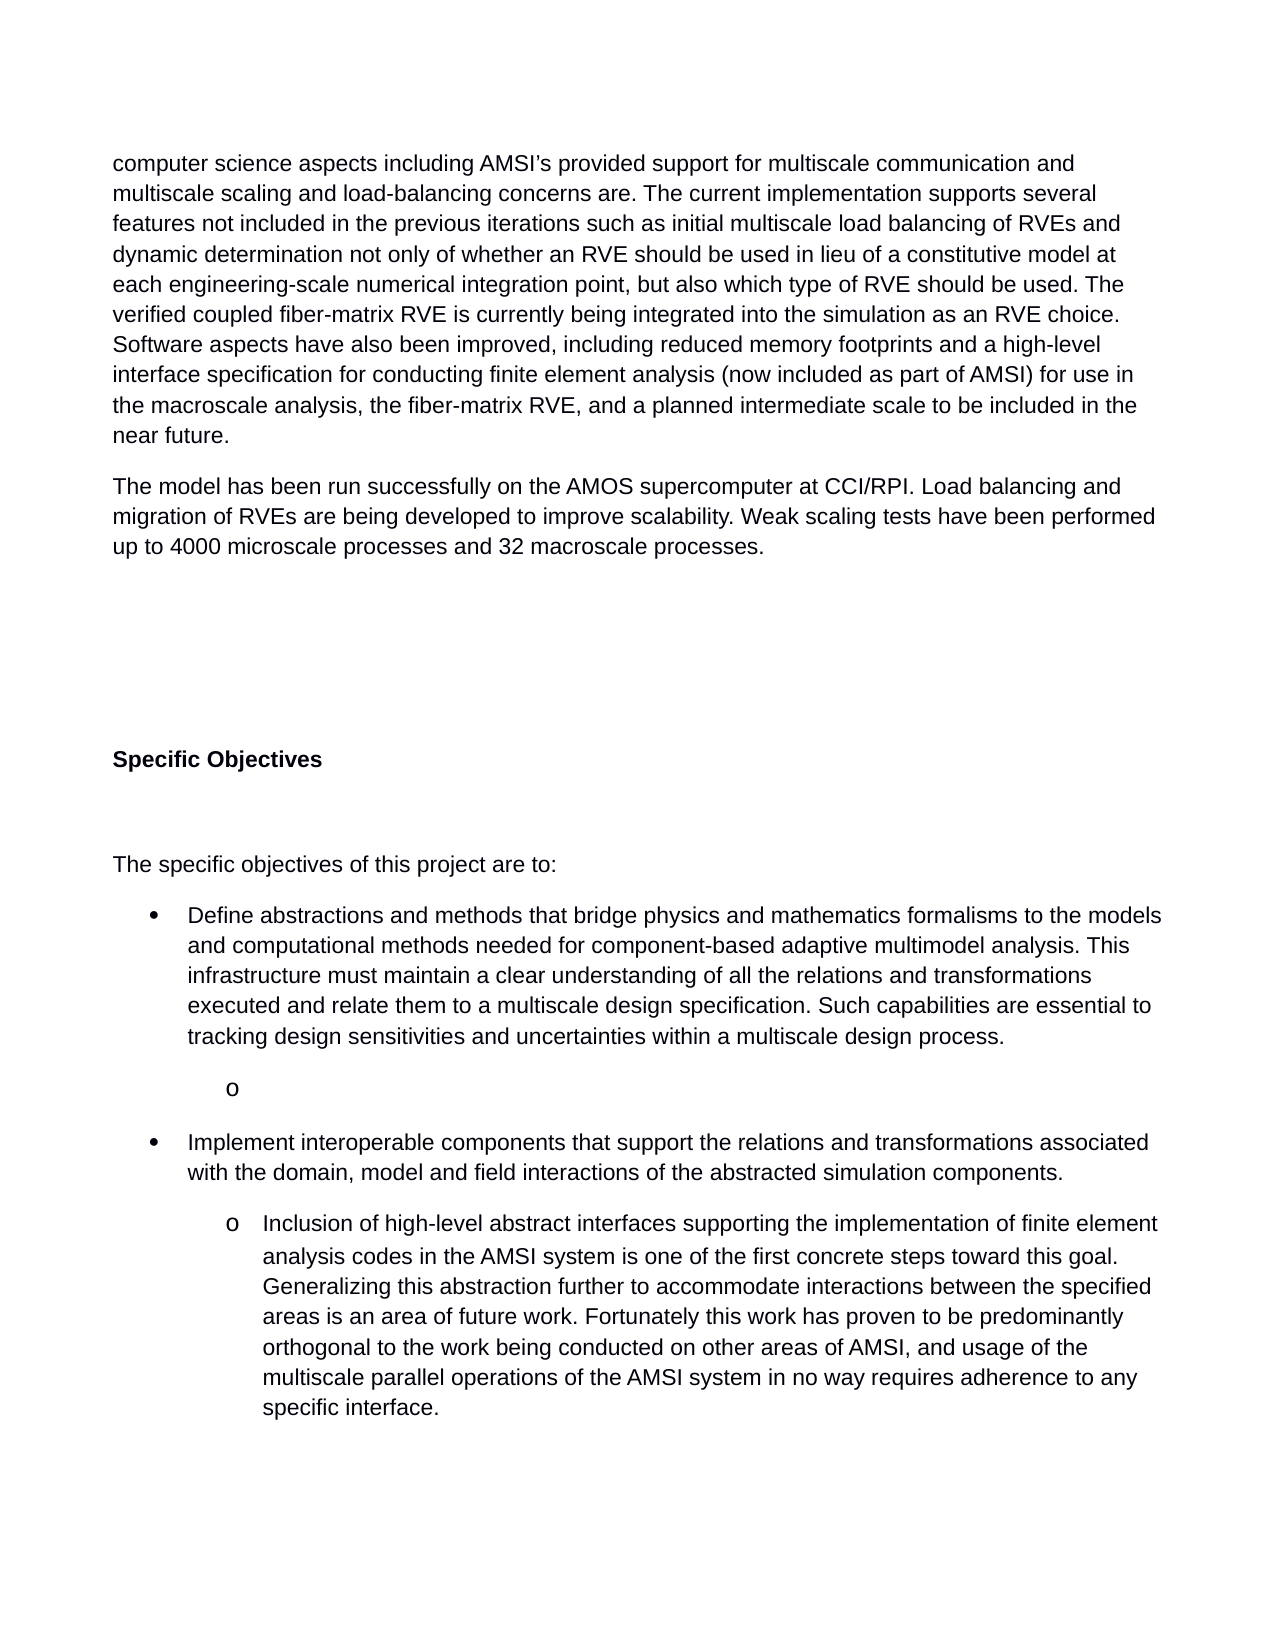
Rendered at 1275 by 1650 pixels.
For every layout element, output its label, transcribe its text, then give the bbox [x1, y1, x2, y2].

list Define abstractions and methods that bridge physics and mathematics formalisms to the models and computational methods needed for component-based adaptive multimodel analysis. This infrastructure must maintain a clear understanding of all the relations and transformations executed and relate them to a multiscale design specification. Such capabilities are essential to tracking design sensitivities and uncertainties within a multiscale design process. [150, 902, 1163, 1049]
text Specific Objectives [112, 746, 1163, 772]
list Inclusion of high-level abstract interfaces supporting the implementation of finite element analysis codes in the AMSI system is one of the first concrete steps toward this goal. Generalizing this abstraction further to accommodate interactions between the specified areas is an area of future work. Fortunately this work has proven to be predominantly orthogonal to the work being conducted on other areas of AMSI, and usage of the multiscale parallel operations of the AMSI system in no way requires adherence to any specific interface. [225, 1210, 1163, 1420]
text computer science aspects including AMSI’s provided support for multiscale communication and multiscale scaling and load-balancing concerns are. The current implementation supports several features not included in the previous iterations such as initial multiscale load balancing of RVEs and dynamic determination not only of whether an RVE should be used in lieu of a constitutive model at each engineering-scale numerical integration point, but also which type of RVE should be used. The verified coupled fiber-matrix RVE is currently being integrated into the simulation as an RVE choice. Software aspects have also been improved, including reduced memory footprints and a high-level interface specification for conducting finite element analysis (now included as part of AMSI) for use in the macroscale analysis, the fiber-matrix RVE, and a planned intermediate scale to be included in the near future. [112, 150, 1163, 448]
list Implement interoperable components that support the relations and transformations associated with the domain, model and field interactions of the abstracted simulation components. [150, 1129, 1163, 1185]
text The model has been run successfully on the AMOS supercomputer at CCI/RPI. Load balancing and migration of RVEs are being developed to improve scalability. Weak scaling tests have been performed up to 4000 microscale processes and 32 macroscale processes. [112, 473, 1163, 560]
text The specific objectives of this project are to: [112, 851, 1163, 877]
